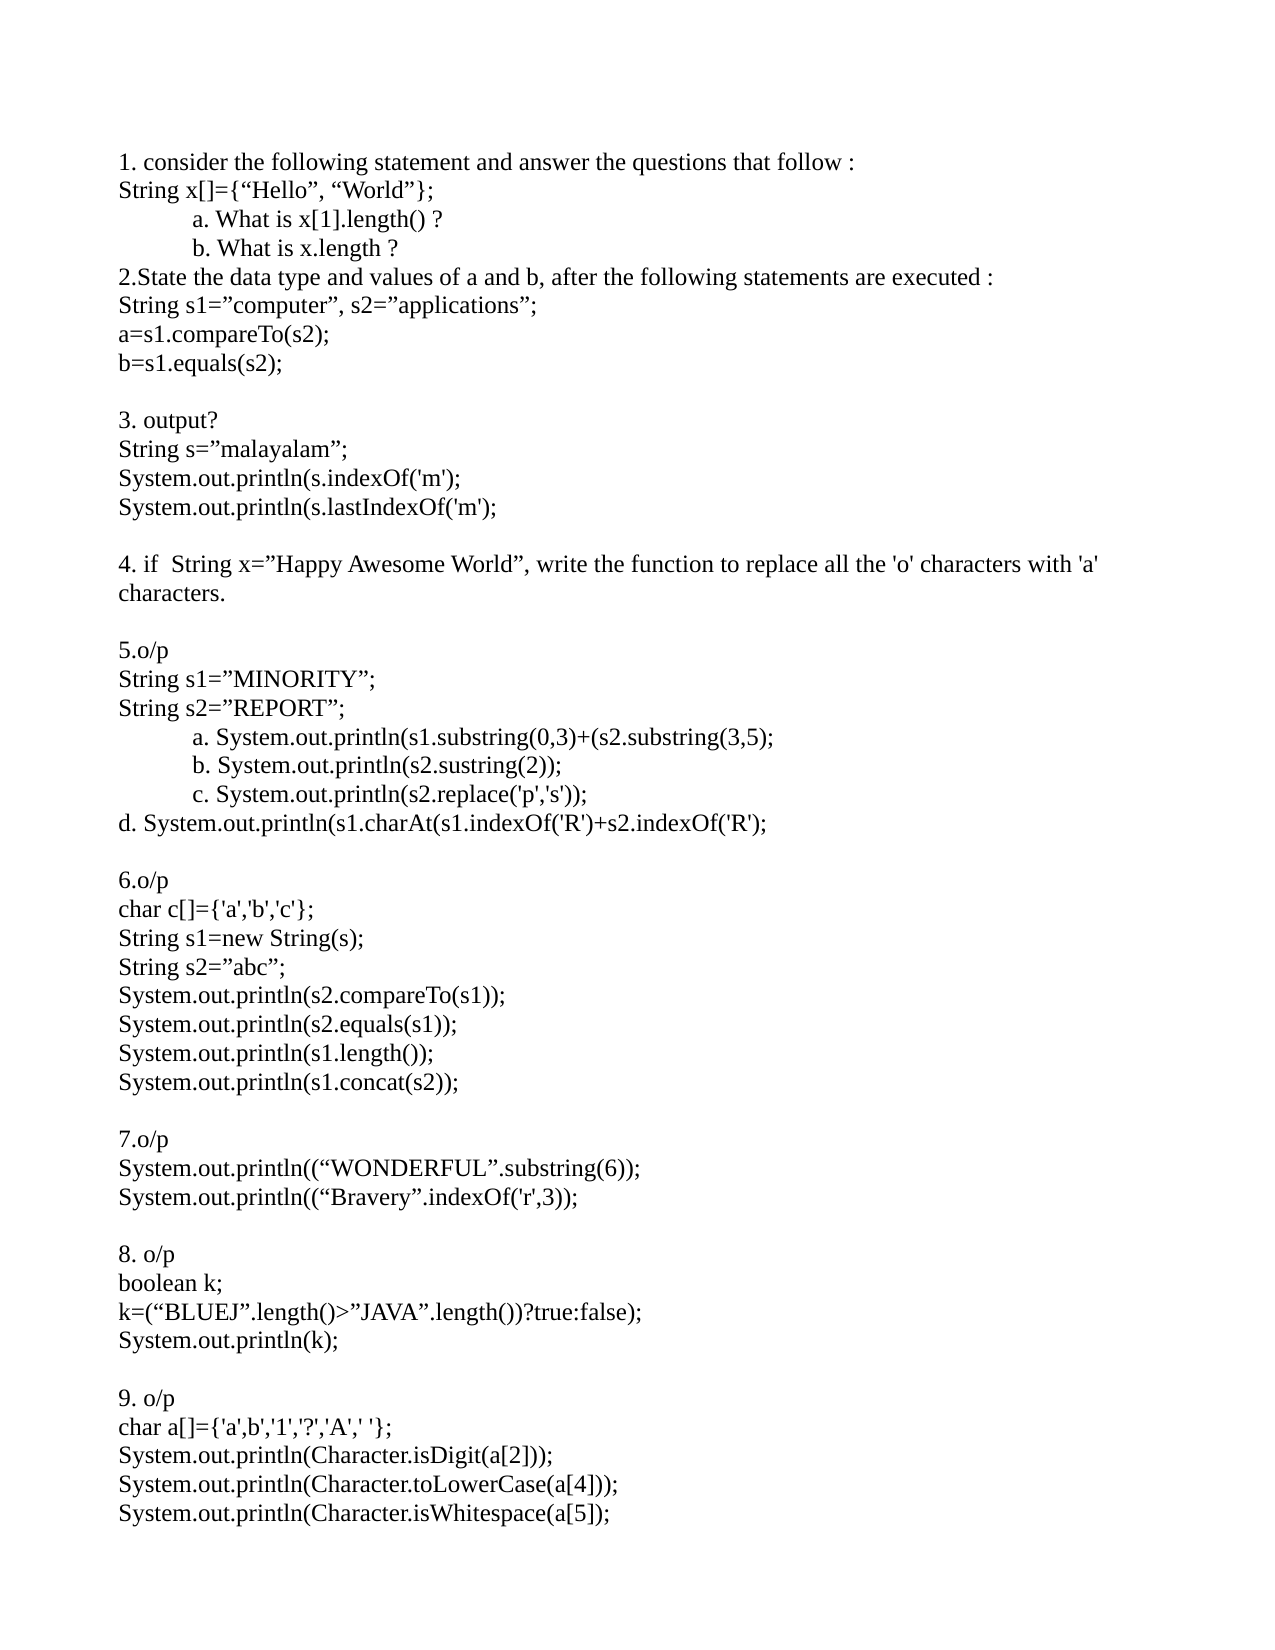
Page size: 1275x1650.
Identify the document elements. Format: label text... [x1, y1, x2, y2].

text System.out.println(k); [118, 1326, 1157, 1354]
text System.out.println((“WONDERFUL”.substring(6)); [118, 1153, 1157, 1182]
text System.out.println(s1.concat(s2)); [118, 1067, 1157, 1096]
text b. System.out.println(s2.sustring(2)); [118, 751, 1157, 779]
text System.out.println(s.indexOf('m'); [118, 463, 1157, 492]
text 3. output? [118, 406, 1157, 434]
text a=s1.compareTo(s2); [118, 319, 1157, 348]
text String s1=new String(s); [118, 923, 1157, 952]
text a. What is x[1].length() ? [118, 204, 1157, 233]
text 1. consider the following statement and answer the questions that follow : [118, 147, 1157, 176]
text a. System.out.println(s1.substring(0,3)+(s2.substring(3,5); [118, 722, 1157, 751]
text c. System.out.println(s2.replace('p','s')); [118, 779, 1157, 808]
text String s=”malayalam”; [118, 434, 1157, 463]
text 7.o/p [118, 1124, 1157, 1153]
text String x[]={“Hello”, “World”}; [118, 176, 1157, 204]
text 6.o/p [118, 866, 1157, 894]
text System.out.println(s2.equals(s1)); [118, 1009, 1157, 1038]
text char c[]={'a','b','c'}; [118, 894, 1157, 923]
text System.out.println(Character.isDigit(a[2])); [118, 1441, 1157, 1469]
text System.out.println(s.lastIndexOf('m'); [118, 492, 1157, 521]
text System.out.println((“Bravery”.indexOf('r',3)); [118, 1182, 1157, 1211]
text System.out.println(s1.length()); [118, 1038, 1157, 1067]
text System.out.println(Character.isWhitespace(a[5]); [118, 1498, 1157, 1527]
text String s2=”REPORT”; [118, 693, 1157, 722]
text d. System.out.println(s1.charAt(s1.indexOf('R')+s2.indexOf('R'); [118, 808, 1157, 837]
text b=s1.equals(s2); [118, 348, 1157, 377]
text 5.o/p [118, 636, 1157, 664]
text char a[]={'a',b','1','?','A',' '}; [118, 1412, 1157, 1441]
text 4. if String x=”Happy Awesome World”, write the function to replace all the 'o' characters with 'a' characters. [118, 549, 1157, 607]
text String s1=”computer”, s2=”applications”; [118, 291, 1157, 319]
text 8. o/p [118, 1239, 1157, 1268]
text 9. o/p [118, 1383, 1157, 1412]
text k=(“BLUEJ”.length()>”JAVA”.length())?true:false); [118, 1297, 1157, 1326]
text b. What is x.length ? [118, 233, 1157, 262]
text String s2=”abc”; [118, 952, 1157, 981]
text boolean k; [118, 1268, 1157, 1297]
text System.out.println(Character.toLowerCase(a[4])); [118, 1469, 1157, 1498]
text String s1=”MINORITY”; [118, 664, 1157, 693]
text 2.State the data type and values of a and b, after the following statements are executed : [118, 262, 1157, 291]
text System.out.println(s2.compareTo(s1)); [118, 981, 1157, 1009]
